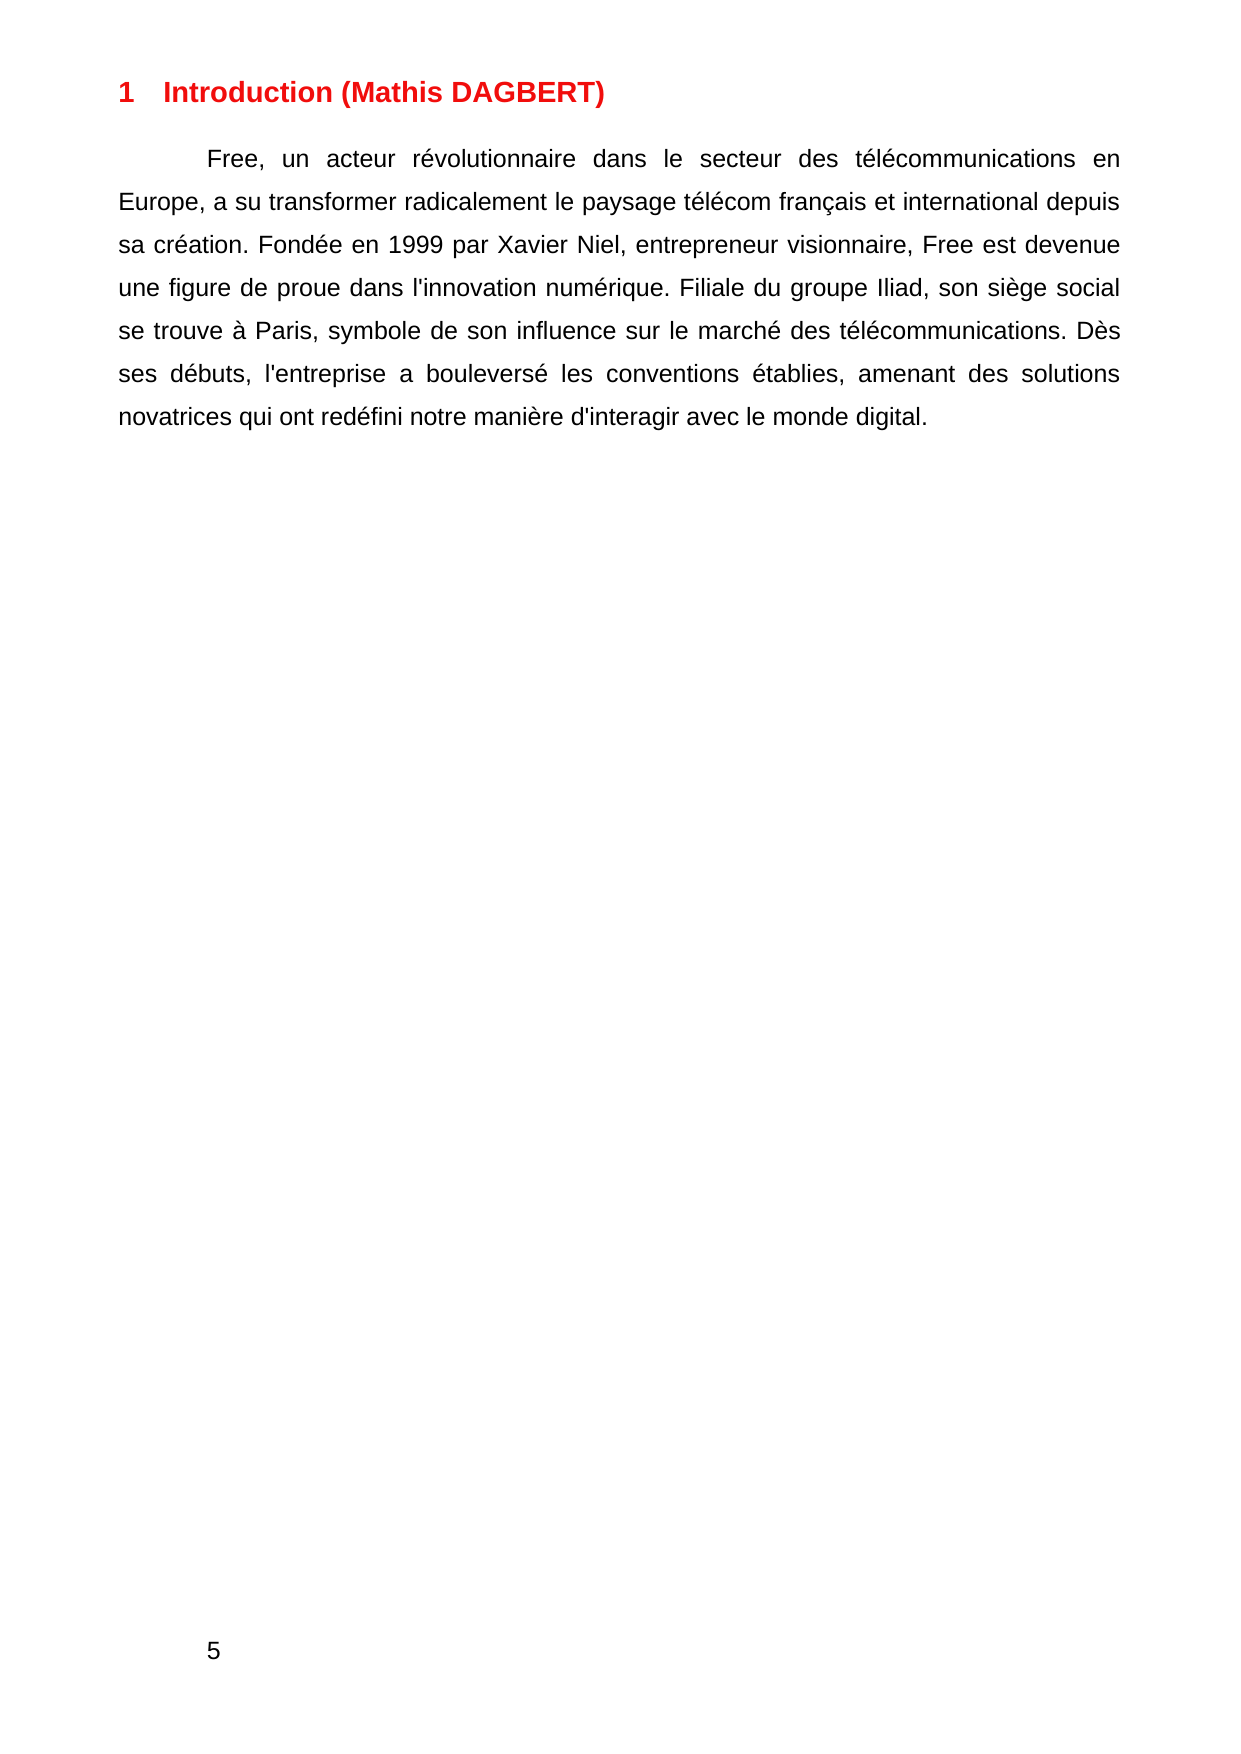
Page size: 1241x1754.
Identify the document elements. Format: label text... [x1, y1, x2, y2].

subtitle Introduction (Mathis DAGBERT) [118, 75, 1122, 108]
text Free, un acteur révolutionnaire dans le secteur des télécommunications en Europe, a su transformer radicalement le paysage télécom français et international depuis sa création. Fondée en 1999 par Xavier Niel, entrepreneur visionnaire, Free est devenue une figure de proue dans l'innovation numérique. Filiale du groupe Iliad, son siège social se trouve à Paris, symbole de son influence sur le marché des télécommunications. Dès ses débuts, l'entreprise a bouleversé les conventions établies, amenant des solutions novatrices qui ont redéfini notre manière d'interagir avec le monde digital. [118, 144, 1122, 431]
